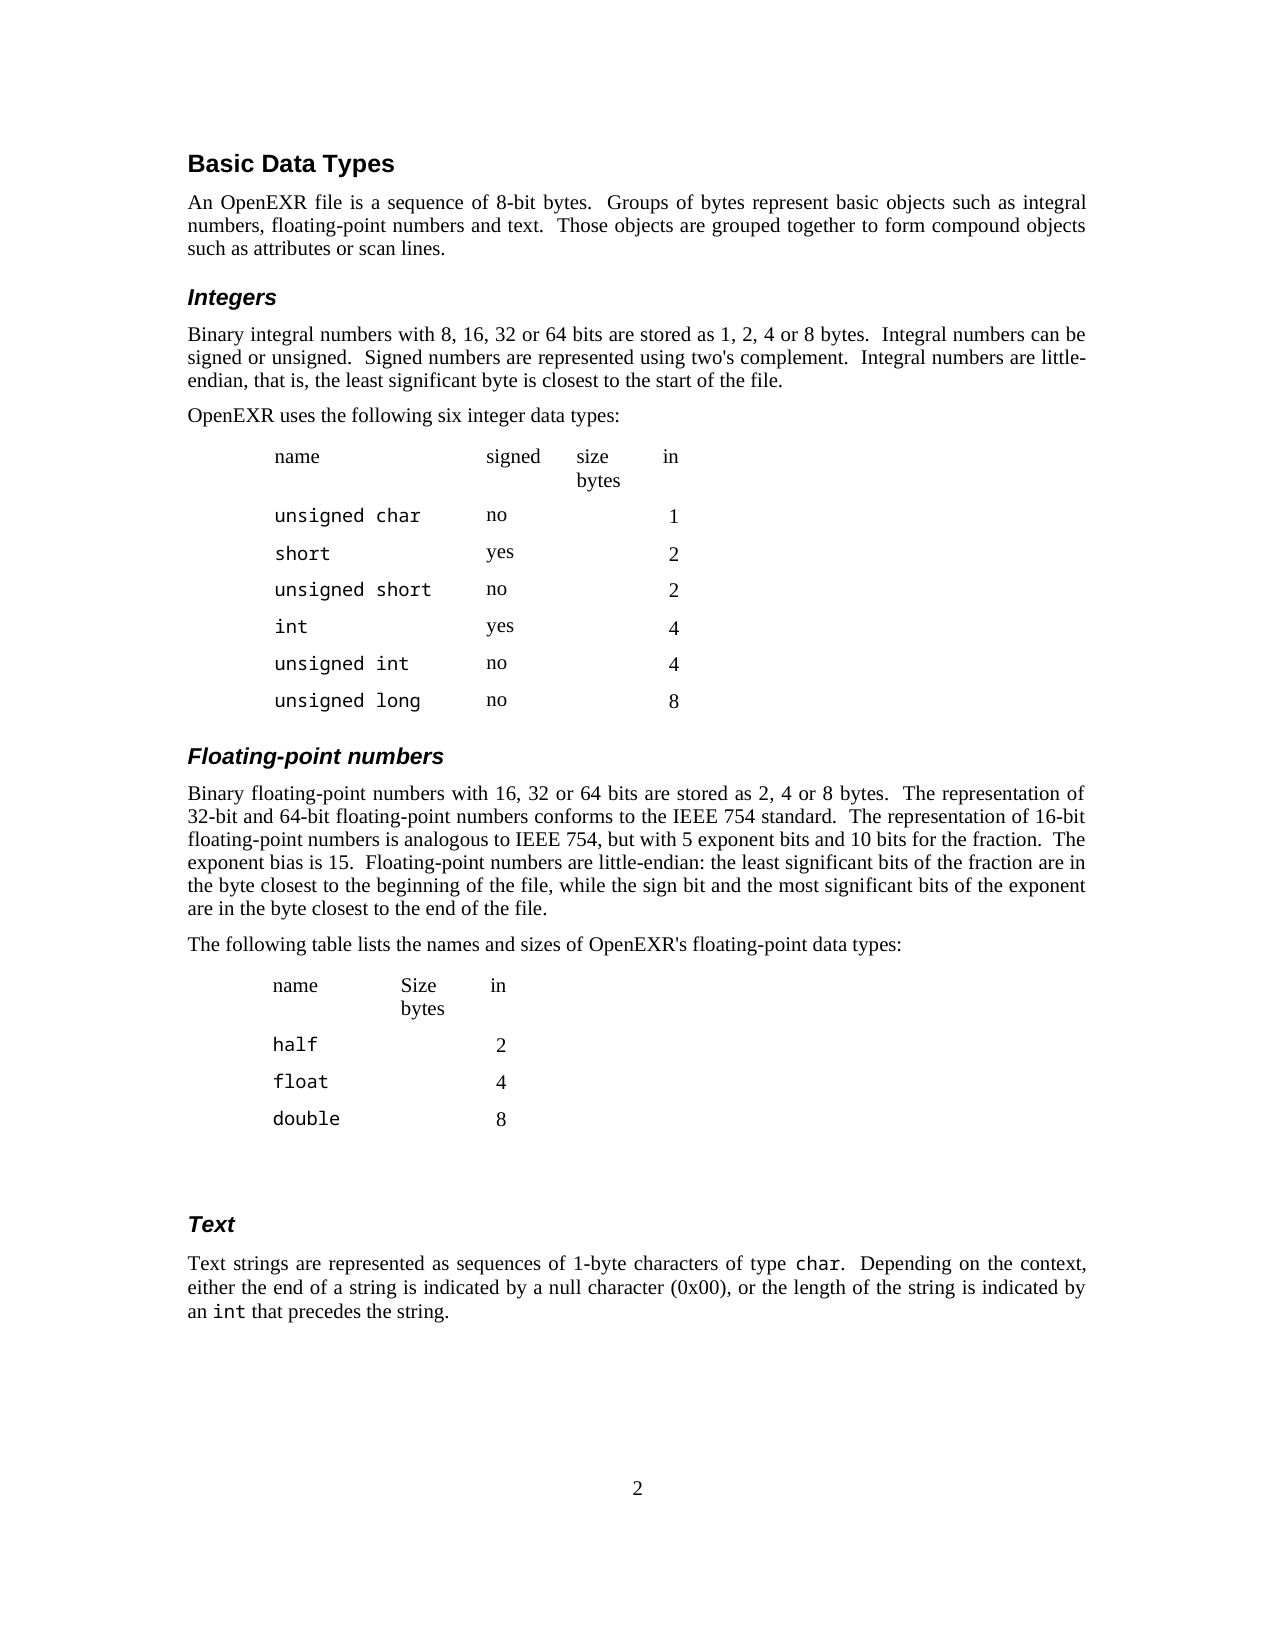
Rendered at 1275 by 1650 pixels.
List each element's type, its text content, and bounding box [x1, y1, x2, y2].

table_cell 4 [571, 645, 684, 682]
table_cell 1 [571, 497, 684, 534]
text Text strings are represented as sequences of 1-byte characters of type char. Depending on the context, either the end of a string is indicated by a null character (0x00), or the length of the string is indicated by an int that precedes the string. [187, 1250, 1087, 1324]
subtitle Integers [187, 284, 1087, 310]
table_cell int [269, 608, 481, 645]
table_cell 2 [571, 571, 684, 608]
table_cell unsigned short [269, 571, 481, 608]
table_cell float [267, 1063, 395, 1100]
text Binary integral numbers with 8, 16, 32 or 64 bits are stored as 1, 2, 4 or 8 bytes. Integral numbers can be signed or unsigned. Signed numbers are represented using two's complement. Integral numbers are little-endian, that is, the least significant byte is closest to the start of the file. [187, 323, 1087, 392]
table_header size in bytes [571, 440, 684, 497]
table_header Size in bytes [395, 968, 512, 1026]
table_cell 4 [571, 608, 684, 645]
table_cell double [267, 1100, 395, 1137]
table_cell yes [481, 608, 571, 645]
table_cell unsigned long [269, 682, 481, 719]
table_header name [267, 968, 395, 1026]
text An OpenEXR file is a sequence of 8-bit bytes. Groups of bytes represent basic objects such as integral numbers, floating-point numbers and text. Those objects are grouped together to form compound objects such as attributes or scan lines. [187, 191, 1087, 259]
table_cell no [481, 682, 571, 719]
table_cell half [267, 1026, 395, 1063]
table_cell unsigned int [269, 645, 481, 682]
table_header signed [481, 440, 571, 497]
table_cell short [269, 534, 481, 571]
table_cell 8 [395, 1100, 512, 1137]
table_header name [269, 440, 481, 497]
subtitle Text [187, 1212, 1087, 1238]
table_cell 2 [571, 534, 684, 571]
table_cell no [481, 497, 571, 534]
subtitle Basic Data Types [187, 150, 1087, 178]
table_cell 2 [395, 1026, 512, 1063]
table_cell no [481, 645, 571, 682]
table_cell unsigned char [269, 497, 481, 534]
table_cell no [481, 571, 571, 608]
text OpenEXR uses the following six integer data types: [187, 404, 1087, 427]
text The following table lists the names and sizes of OpenEXR's floating-point data types: [187, 933, 1087, 956]
table_cell yes [481, 534, 571, 571]
table_cell 8 [571, 682, 684, 719]
subtitle Floating-point numbers [187, 744, 1087, 769]
text Binary floating-point numbers with 16, 32 or 64 bits are stored as 2, 4 or 8 bytes. The representation of 32-bit and 64-bit floating-point numbers conforms to the IEEE 754 standard. The representation of 16-bit floating-point numbers is analogous to IEEE 754, but with 5 exponent bits and 10 bits for the fraction. The exponent bias is 15. Floating-point numbers are little-endian: the least significant bits of the fraction are in the byte closest to the beginning of the file, while the sign bit and the most significant bits of the exponent are in the byte closest to the end of the file. [187, 782, 1087, 920]
table_cell 4 [395, 1063, 512, 1100]
